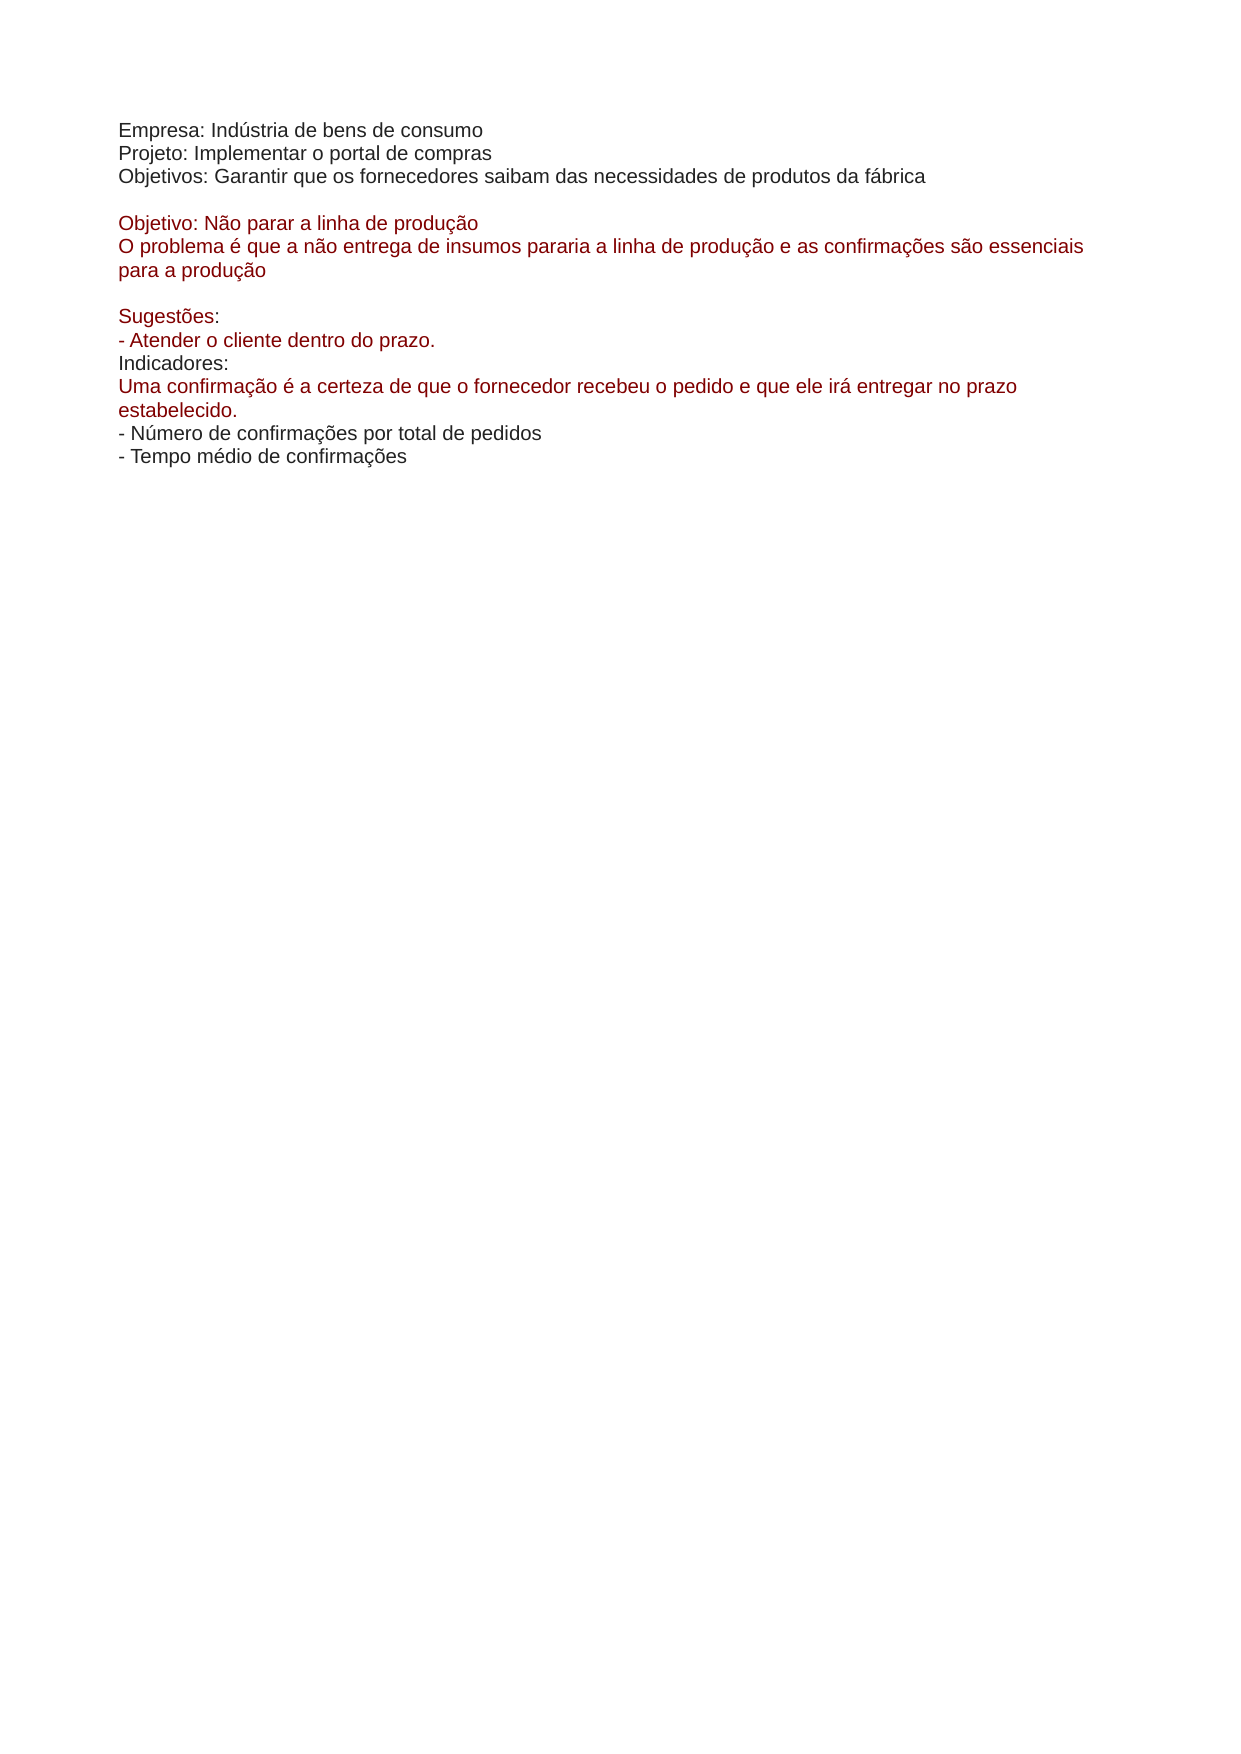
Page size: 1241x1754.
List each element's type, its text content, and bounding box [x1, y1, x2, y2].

text Sugestões: [118, 305, 1122, 328]
text - Tempo médio de confirmações [118, 445, 1122, 468]
text Objetivo: Não parar a linha de produção [118, 211, 1122, 235]
text Uma confirmação é a certeza de que o fornecedor recebeu o pedido e que ele irá entregar no prazo estabelecido. [118, 375, 1122, 421]
text Projeto: Implementar o portal de compras [118, 141, 1122, 165]
text Objetivos: Garantir que os fornecedores saibam das necessidades de produtos da fábrica [118, 165, 1122, 188]
text - Atender o cliente dentro do prazo. [118, 328, 1122, 351]
text Empresa: Indústria de bens de consumo [118, 118, 1122, 141]
text - Número de confirmações por total de pedidos [118, 421, 1122, 445]
text Indicadores: [118, 351, 1122, 375]
text O problema é que a não entrega de insumos pararia a linha de produção e as confirmações são essenciais para a produção [118, 235, 1122, 281]
